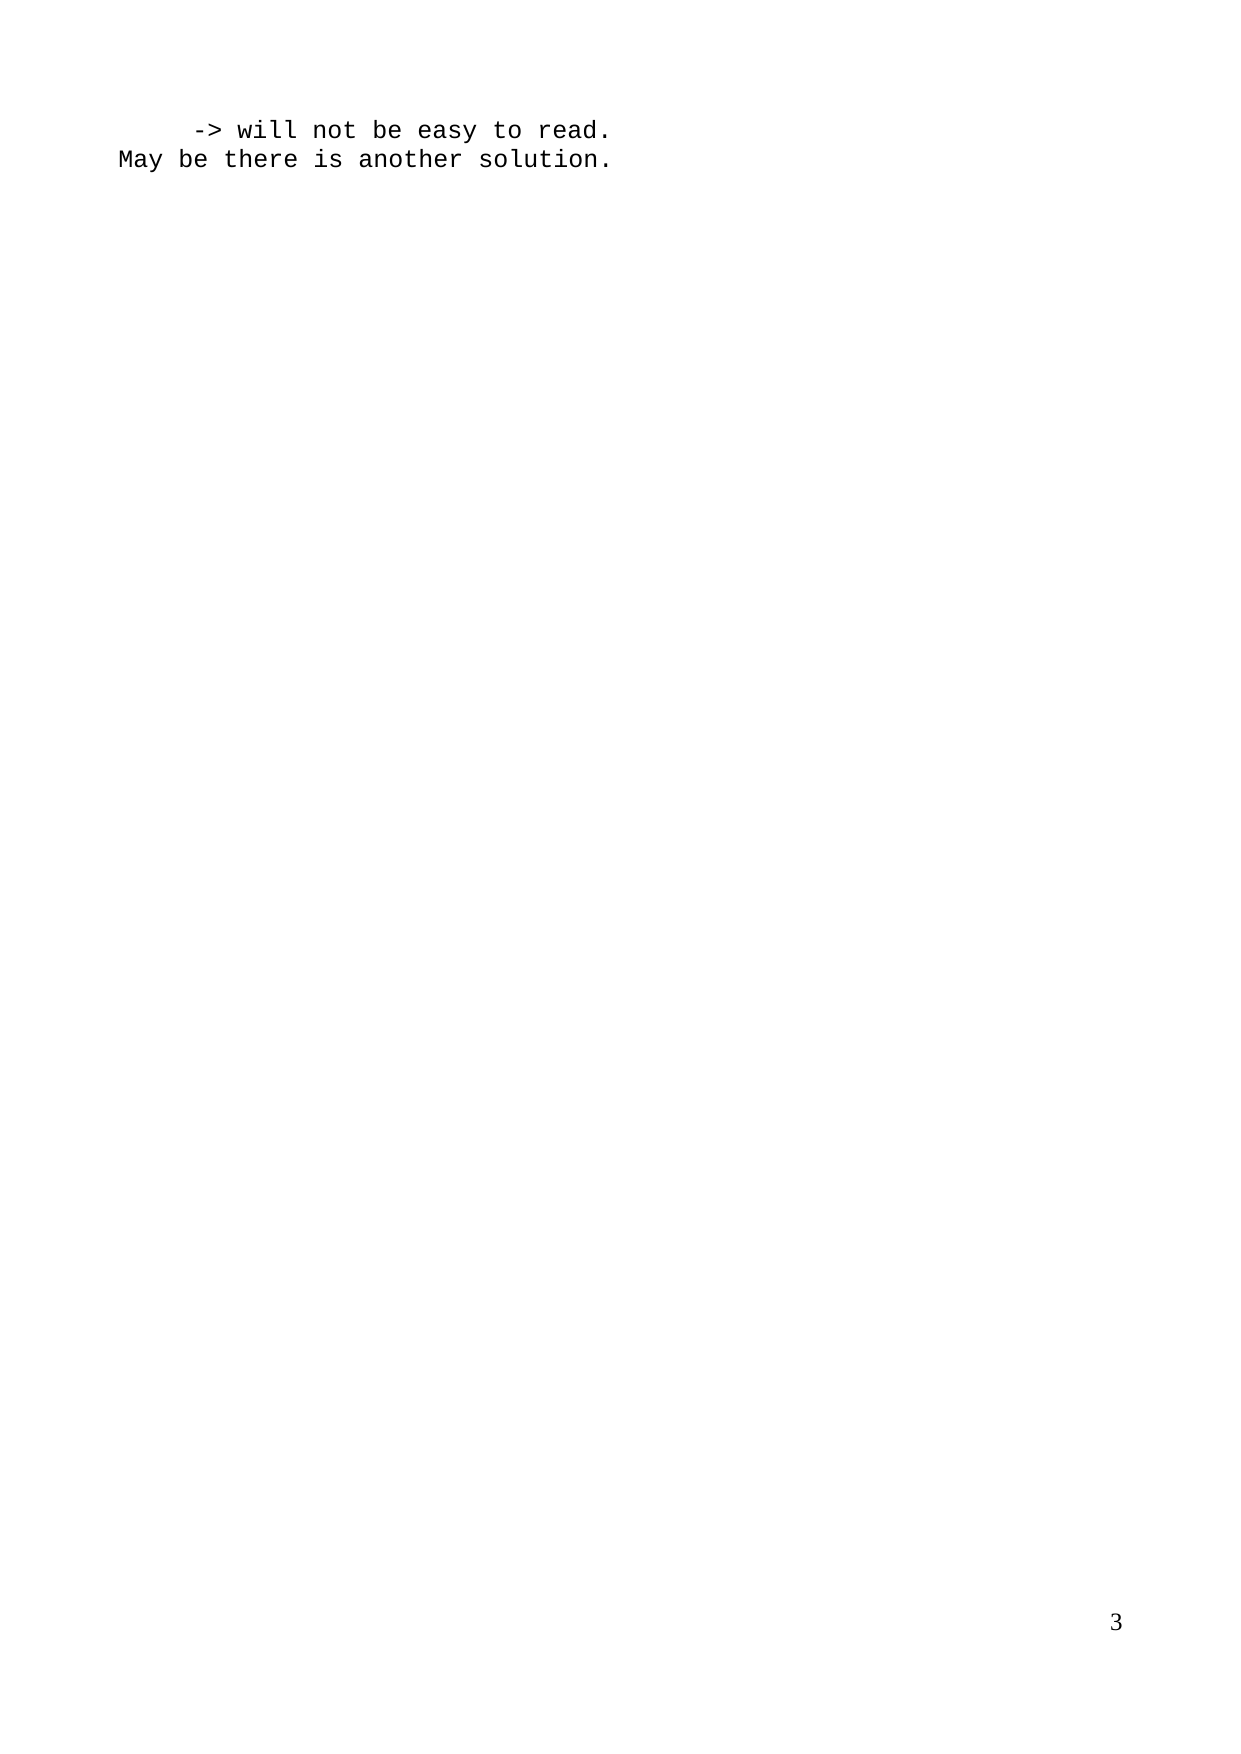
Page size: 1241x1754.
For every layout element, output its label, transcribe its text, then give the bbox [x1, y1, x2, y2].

text -> will not be easy to read. [118, 118, 1122, 146]
text May be there is another solution. [118, 146, 1122, 175]
